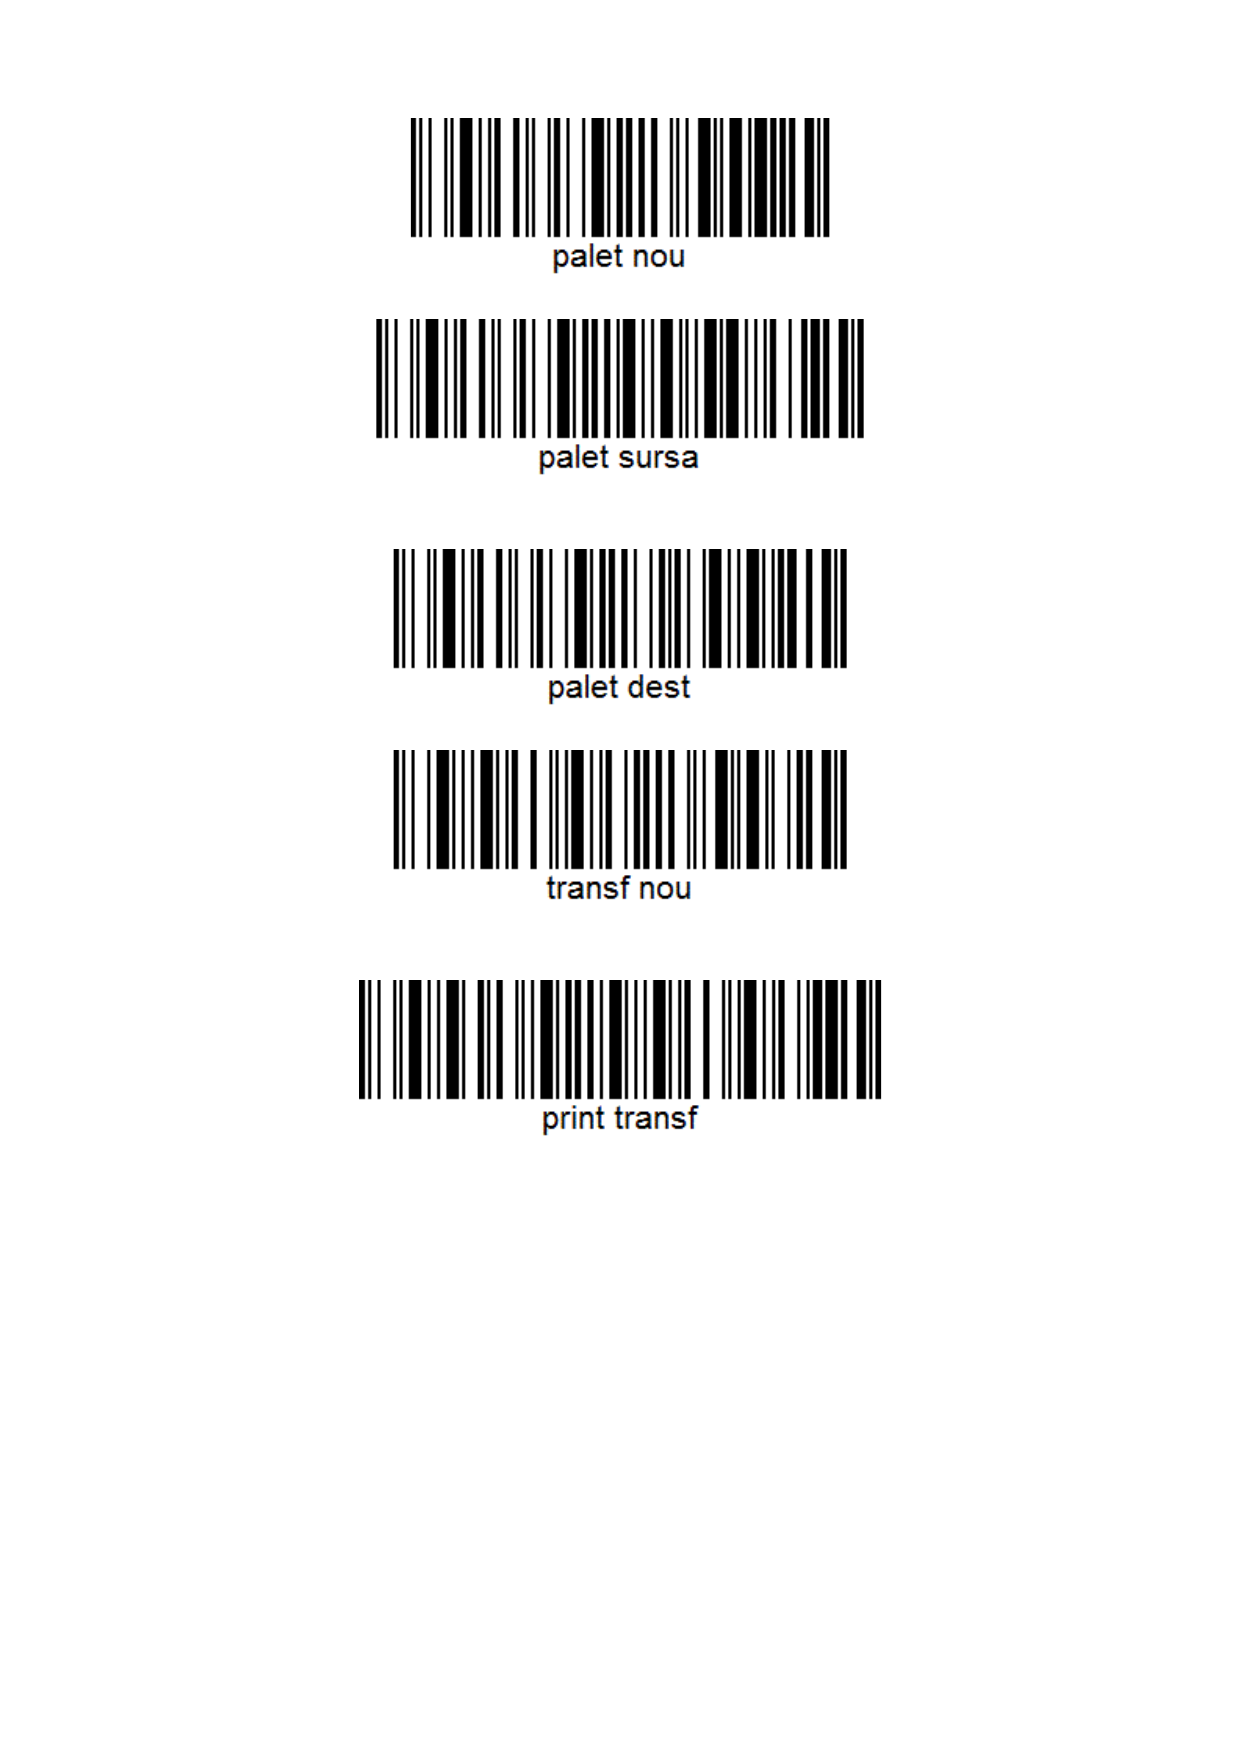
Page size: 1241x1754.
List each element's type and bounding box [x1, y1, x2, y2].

picture [376, 319, 864, 476]
picture [393, 549, 847, 706]
picture [410, 118, 830, 275]
picture [359, 980, 882, 1137]
picture [393, 750, 847, 907]
